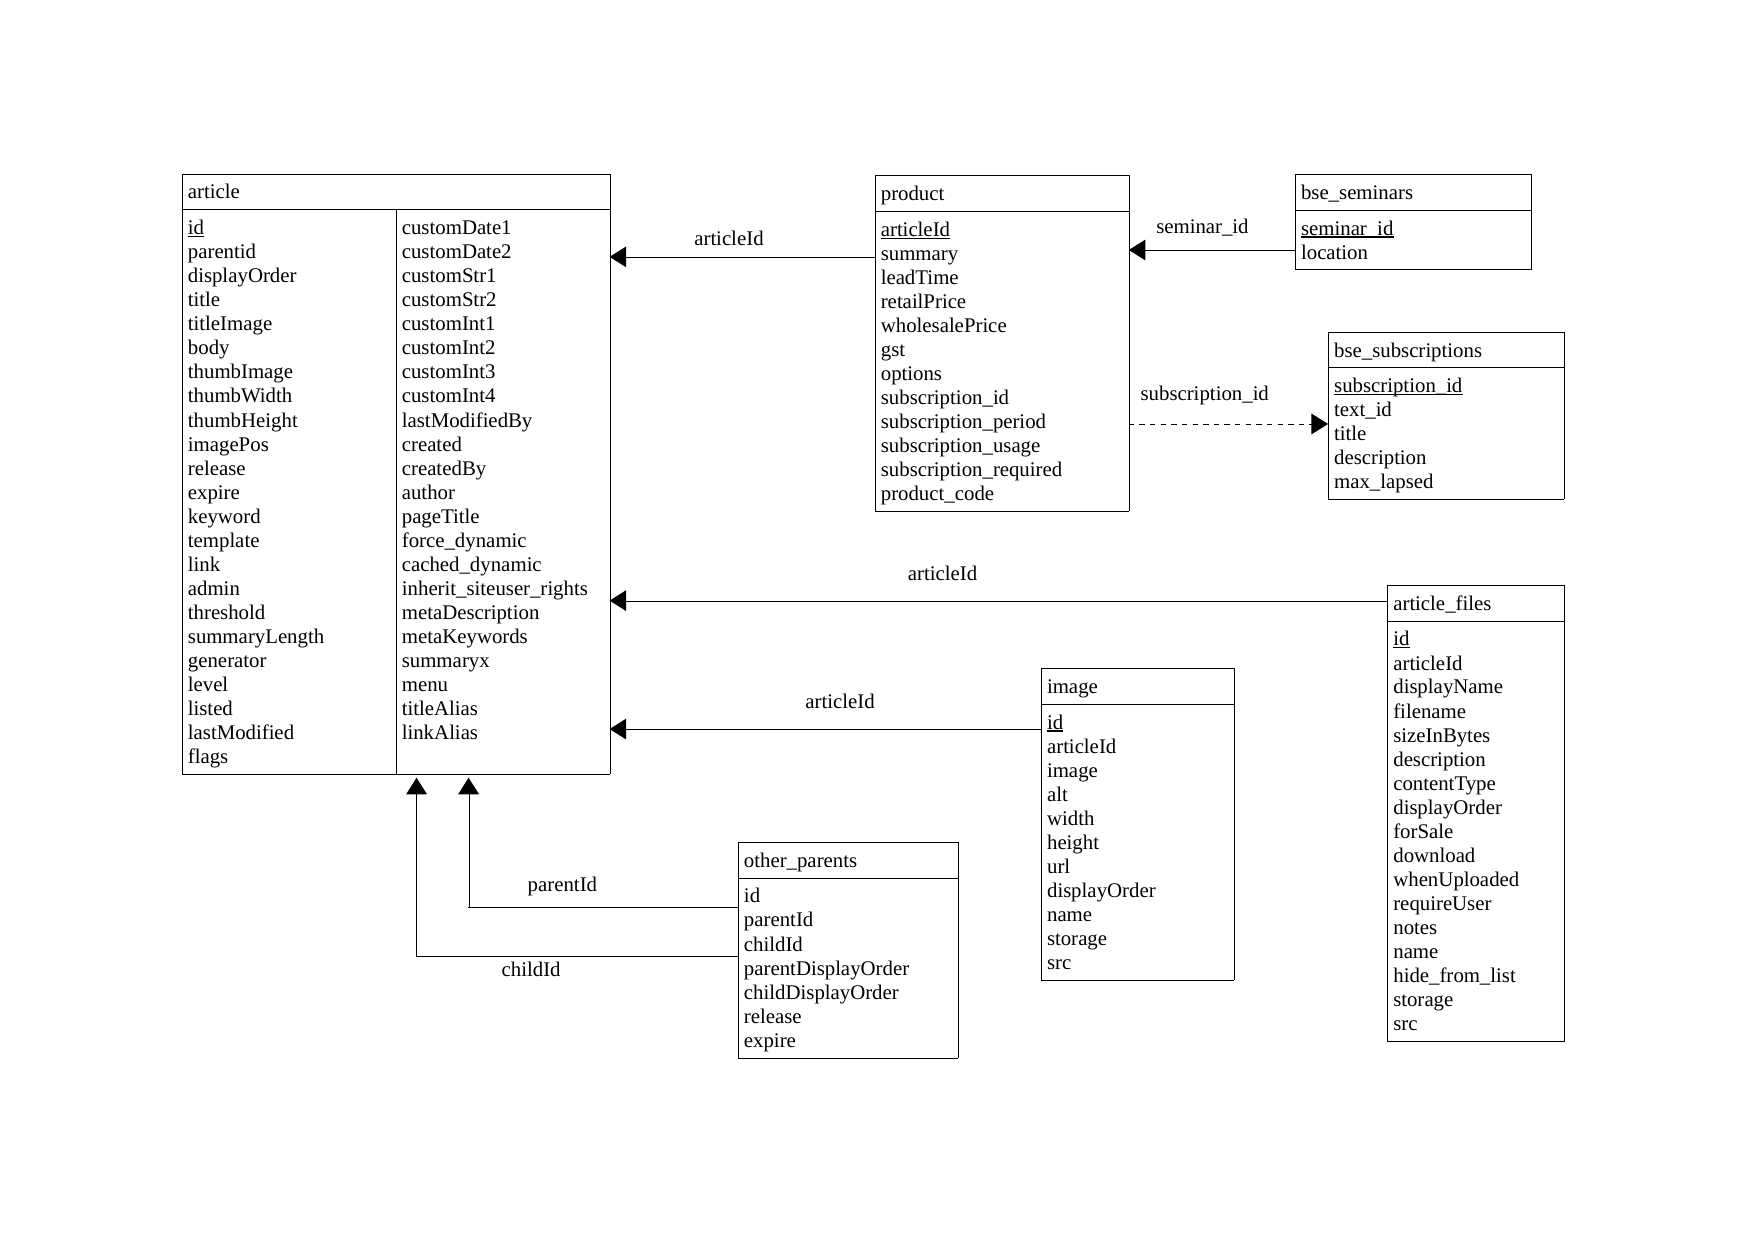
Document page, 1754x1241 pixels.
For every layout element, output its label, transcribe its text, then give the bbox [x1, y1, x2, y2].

table_cell id parentId childId parentDisplayOrder childDisplayOrder release expire [739, 879, 958, 1057]
table_cell seminar_id location [1296, 211, 1531, 269]
table_cell subscription_id text_id title description max_lapsed [1329, 368, 1564, 499]
table_cell articleId summary leadTime retailPrice wholesalePrice gst options subscription_id subscription_period subscription_usage subscription_required product_code [876, 212, 1129, 511]
table_header article [183, 175, 610, 209]
table_cell id articleId image alt width height url displayOrder name storage src [1042, 705, 1234, 980]
table_header article_files [1388, 586, 1564, 621]
table_header product [876, 176, 1129, 211]
table_cell id articleId displayName filename sizeInBytes description contentType displayOrder forSale download whenUploaded requireUser notes name hide_from_list storage src [1388, 622, 1564, 1041]
table_cell customDate1 customDate2 customStr1 customStr2 customInt1 customInt2 customInt3 customInt4 lastModifiedBy created createdBy author pageTitle force_dynamic cached_dynamic inherit_siteuser_rights metaDescription metaKeywords summaryx menu titleAlias linkAlias [397, 210, 610, 774]
table_header bse_subscriptions [1329, 333, 1564, 367]
table_cell id parentid displayOrder title titleImage body thumbImage thumbWidth thumbHeight imagePos release expire keyword template link admin threshold summaryLength generator level listed lastModified flags [183, 210, 396, 774]
table_header image [1042, 669, 1234, 704]
table_header other_parents [739, 843, 958, 877]
table_header bse_seminars [1296, 175, 1531, 210]
